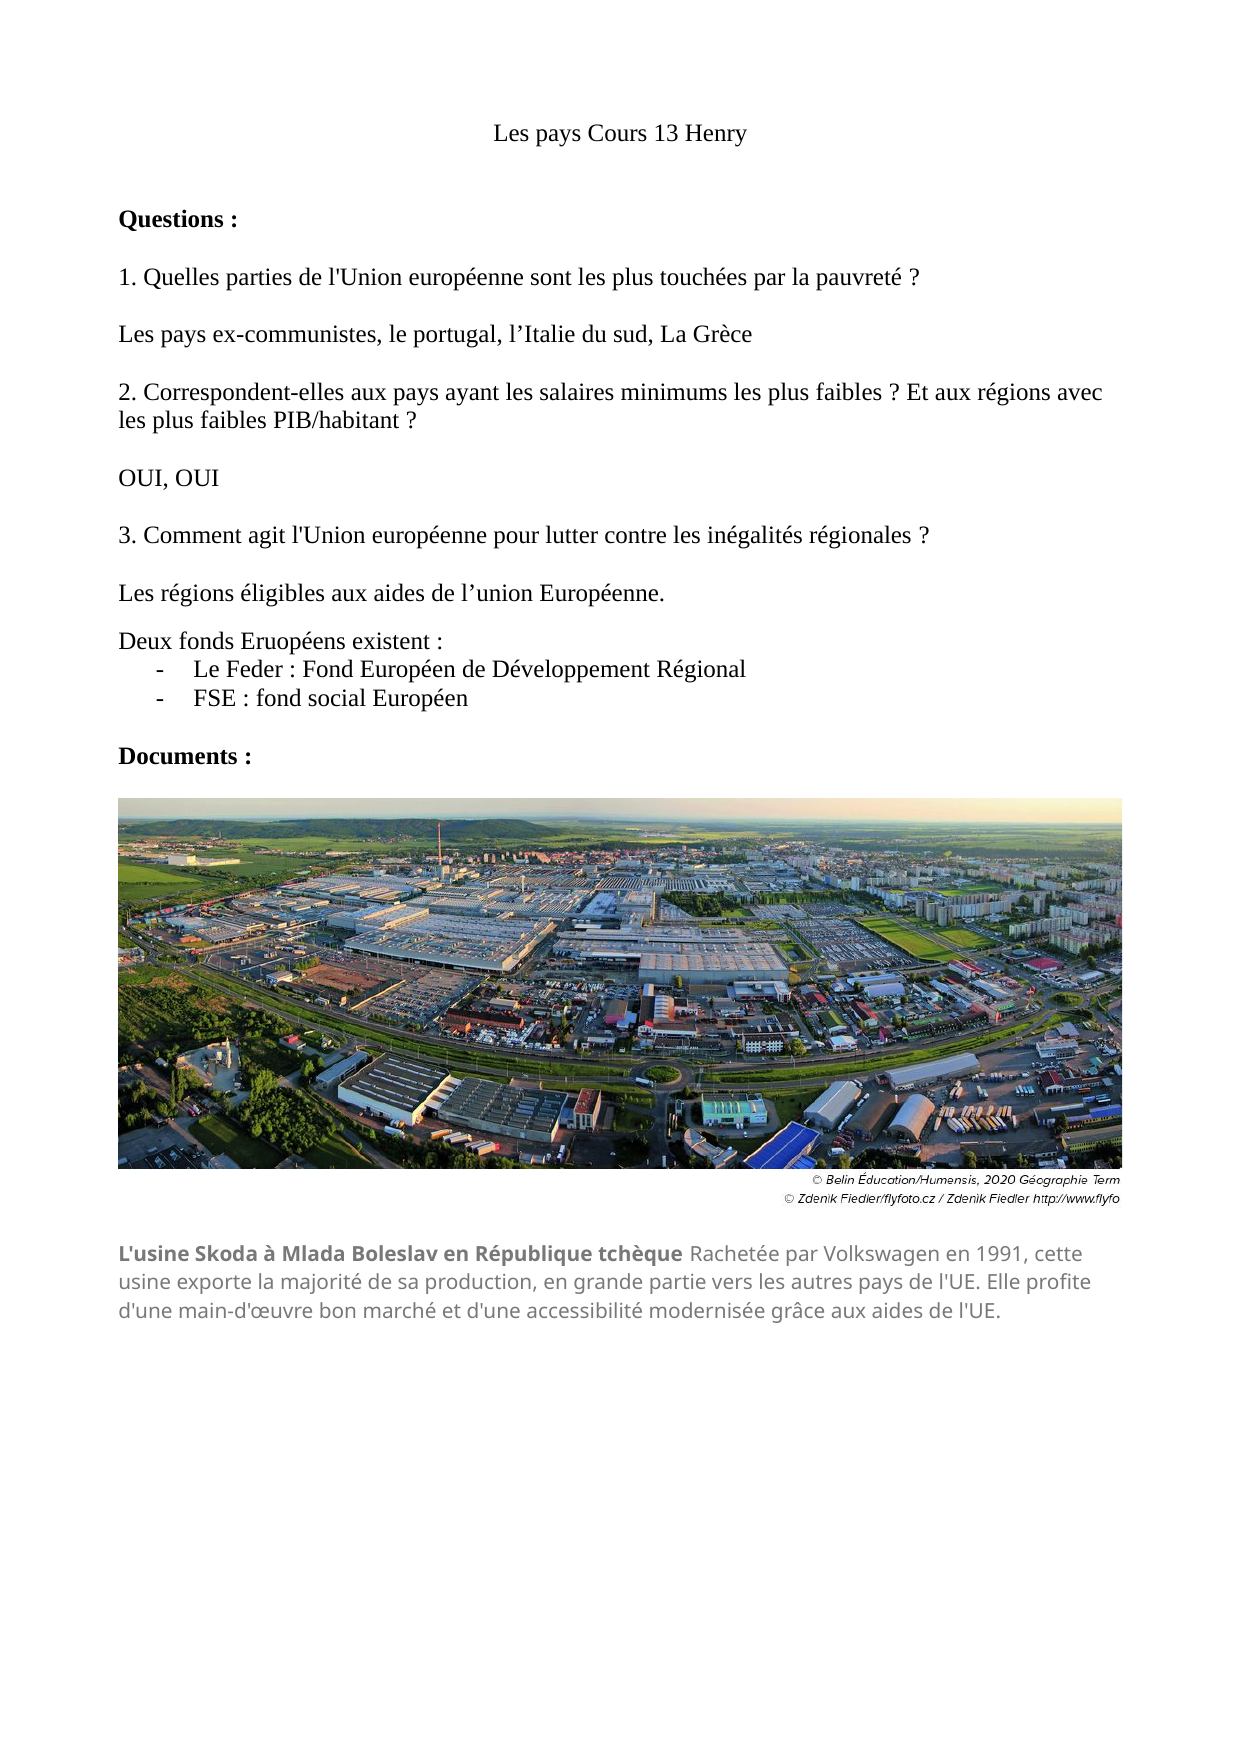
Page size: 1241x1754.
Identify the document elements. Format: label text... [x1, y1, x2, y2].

text 1. Quelles parties de l'Union européenne sont les plus touchées par la pauvreté ? [118, 262, 1122, 291]
text Documents : [118, 741, 1122, 769]
list FSE : fond social Européen [156, 683, 1122, 712]
list Le Feder : Fond Européen de Développement Régional [156, 654, 1122, 683]
text 3. Comment agit l'Union européenne pour lutter contre les inégalités régionales ? [118, 521, 1122, 549]
text 2. Correspondent-elles aux pays ayant les salaires minimums les plus faibles ? Et aux régions avec les plus faibles PIB/habitant ? [118, 377, 1122, 434]
text Les régions éligibles aux aides de l’union Européenne. [118, 578, 1122, 607]
text Les pays ex-communistes, le portugal, l’Italie du sud, La Grèce [118, 319, 1122, 348]
text Questions : [118, 204, 1122, 233]
text Les pays Cours 13 Henry [118, 118, 1122, 147]
text OUI, OUI [118, 463, 1122, 492]
text Deux fonds Eruopéens existent : [118, 626, 1122, 654]
text L'usine Skoda à Mlada Boleslav en République tchèque Rachetée par Volkswagen en 1991, cette usine exporte la majorité de sa production, en grande partie vers les autres pays de l'UE. Elle profite d'une main-d'œuvre bon marché et d'une accessibilité modernisée grâce aux aides de l'UE. [118, 1238, 1122, 1324]
